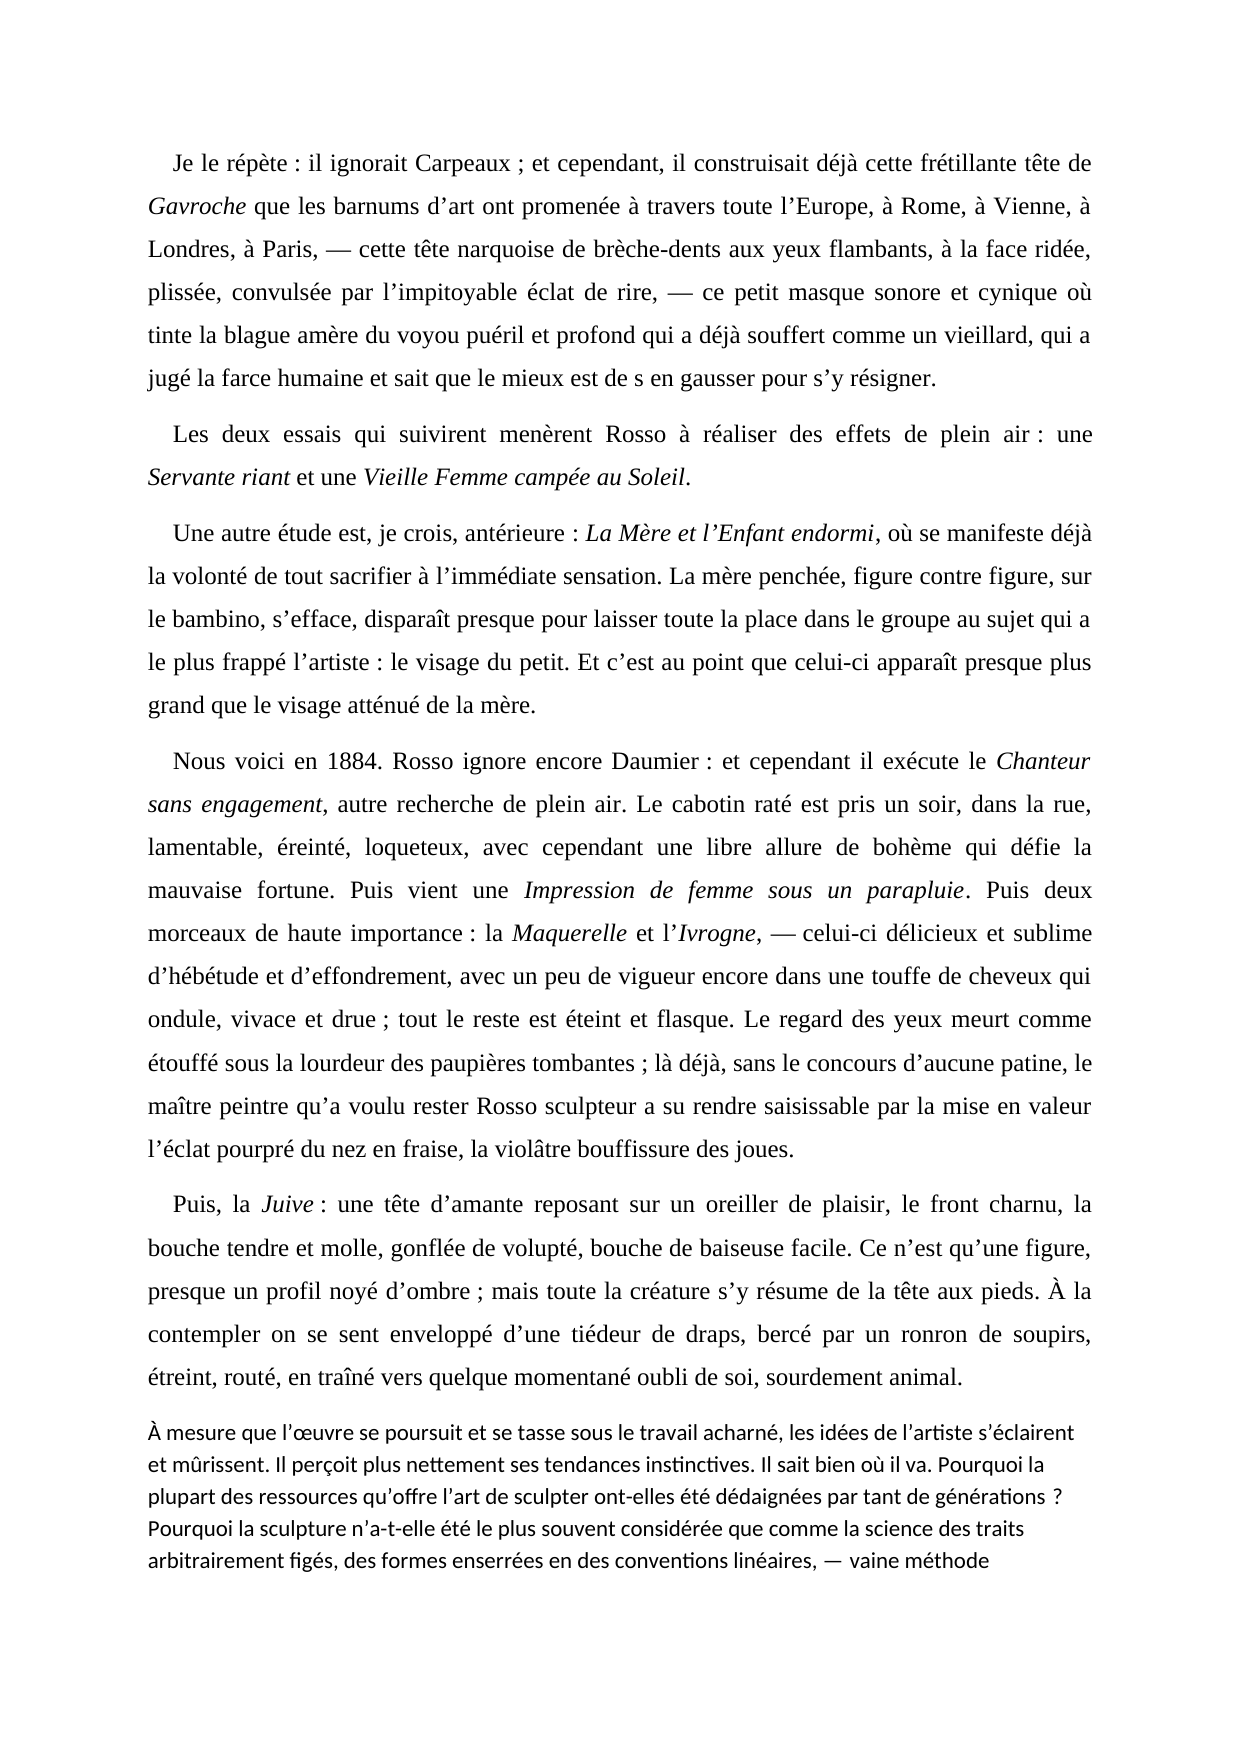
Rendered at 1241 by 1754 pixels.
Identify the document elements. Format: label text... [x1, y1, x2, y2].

text Les deux essais qui suivirent menèrent Rosso à réaliser des effets de plein air : une Servante riant et une Vieille Femme campée au Soleil. [148, 419, 1093, 491]
text Je le répète : il ignorait Carpeaux ; et cependant, il construisait déjà cette frétillante tête de Gavroche que les barnums d’art ont promenée à travers toute l’Europe, à Rome, à Vienne, à Londres, à Paris, — cette tête narquoise de brèche-dents aux yeux flambants, à la face ridée, plissée, convulsée par l’impitoyable éclat de rire, — ce petit masque sonore et cynique où tinte la blague amère du voyou puéril et profond qui a déjà souffert comme un vieillard, qui a jugé la farce humaine et sait que le mieux est de s en gausser pour s’y résigner. [148, 148, 1093, 392]
text À mesure que l’œuvre se poursuit et se tasse sous le travail acharné, les idées de l’artiste s’éclairent et mûrissent. Il perçoit plus nettement ses tendances instinctives. Il sait bien où il va. Pourquoi la plupart des ressources qu’offre l’art de sculpter ont-elles été dédaignées par tant de générations ? Pourquoi la sculpture n’a-t-elle été le plus souvent considérée que comme la science des traits arbitrairement figés, des formes enserrées en des conventions linéaires, — vaine méthode [148, 1418, 1093, 1574]
text Une autre étude est, je crois, antérieure : La Mère et l’Enfant endormi, où se manifeste déjà la volonté de tout sacrifier à l’immédiate sensation. La mère penchée, figure contre figure, sur le bambino, s’efface, disparaît presque pour laisser toute la place dans le groupe au sujet qui a le plus frappé l’artiste : le visage du petit. Et c’est au point que celui-ci apparaît presque plus grand que le visage atténué de la mère. [148, 518, 1093, 719]
text Puis, la Juive : une tête d’amante reposant sur un oreiller de plaisir, le front charnu, la bouche tendre et molle, gonflée de volupté, bouche de baiseuse facile. Ce n’est qu’une figure, presque un profil noyé d’ombre ; mais toute la créature s’y résume de la tête aux pieds. À la contempler on se sent enveloppé d’une tiédeur de draps, bercé par un ronron de soupirs, étreint, routé, en traîné vers quelque momentané oubli de soi, sourdement animal. [148, 1189, 1093, 1391]
text Nous voici en 1884. Rosso ignore encore Daumier : et cependant il exécute le Chanteur sans engagement, autre recherche de plein air. Le cabotin raté est pris un soir, dans la rue, lamentable, éreinté, loqueteux, avec cependant une libre allure de bohème qui défie la mauvaise fortune. Puis vient une Impression de femme sous un parapluie. Puis deux morceaux de haute importance : la Maquerelle et l’Ivrogne, — celui-ci délicieux et sublime d’hébétude et d’effondrement, avec un peu de vigueur encore dans une touffe de cheveux qui ondule, vivace et drue ; tout le reste est éteint et flasque. Le regard des yeux meurt comme étouffé sous la lourdeur des paupières tombantes ; là déjà, sans le concours d’aucune patine, le maître peintre qu’a voulu rester Rosso sculpteur a su rendre saisissable par la mise en valeur l’éclat pourpré du nez en fraise, la violâtre bouffissure des joues. [148, 746, 1093, 1163]
